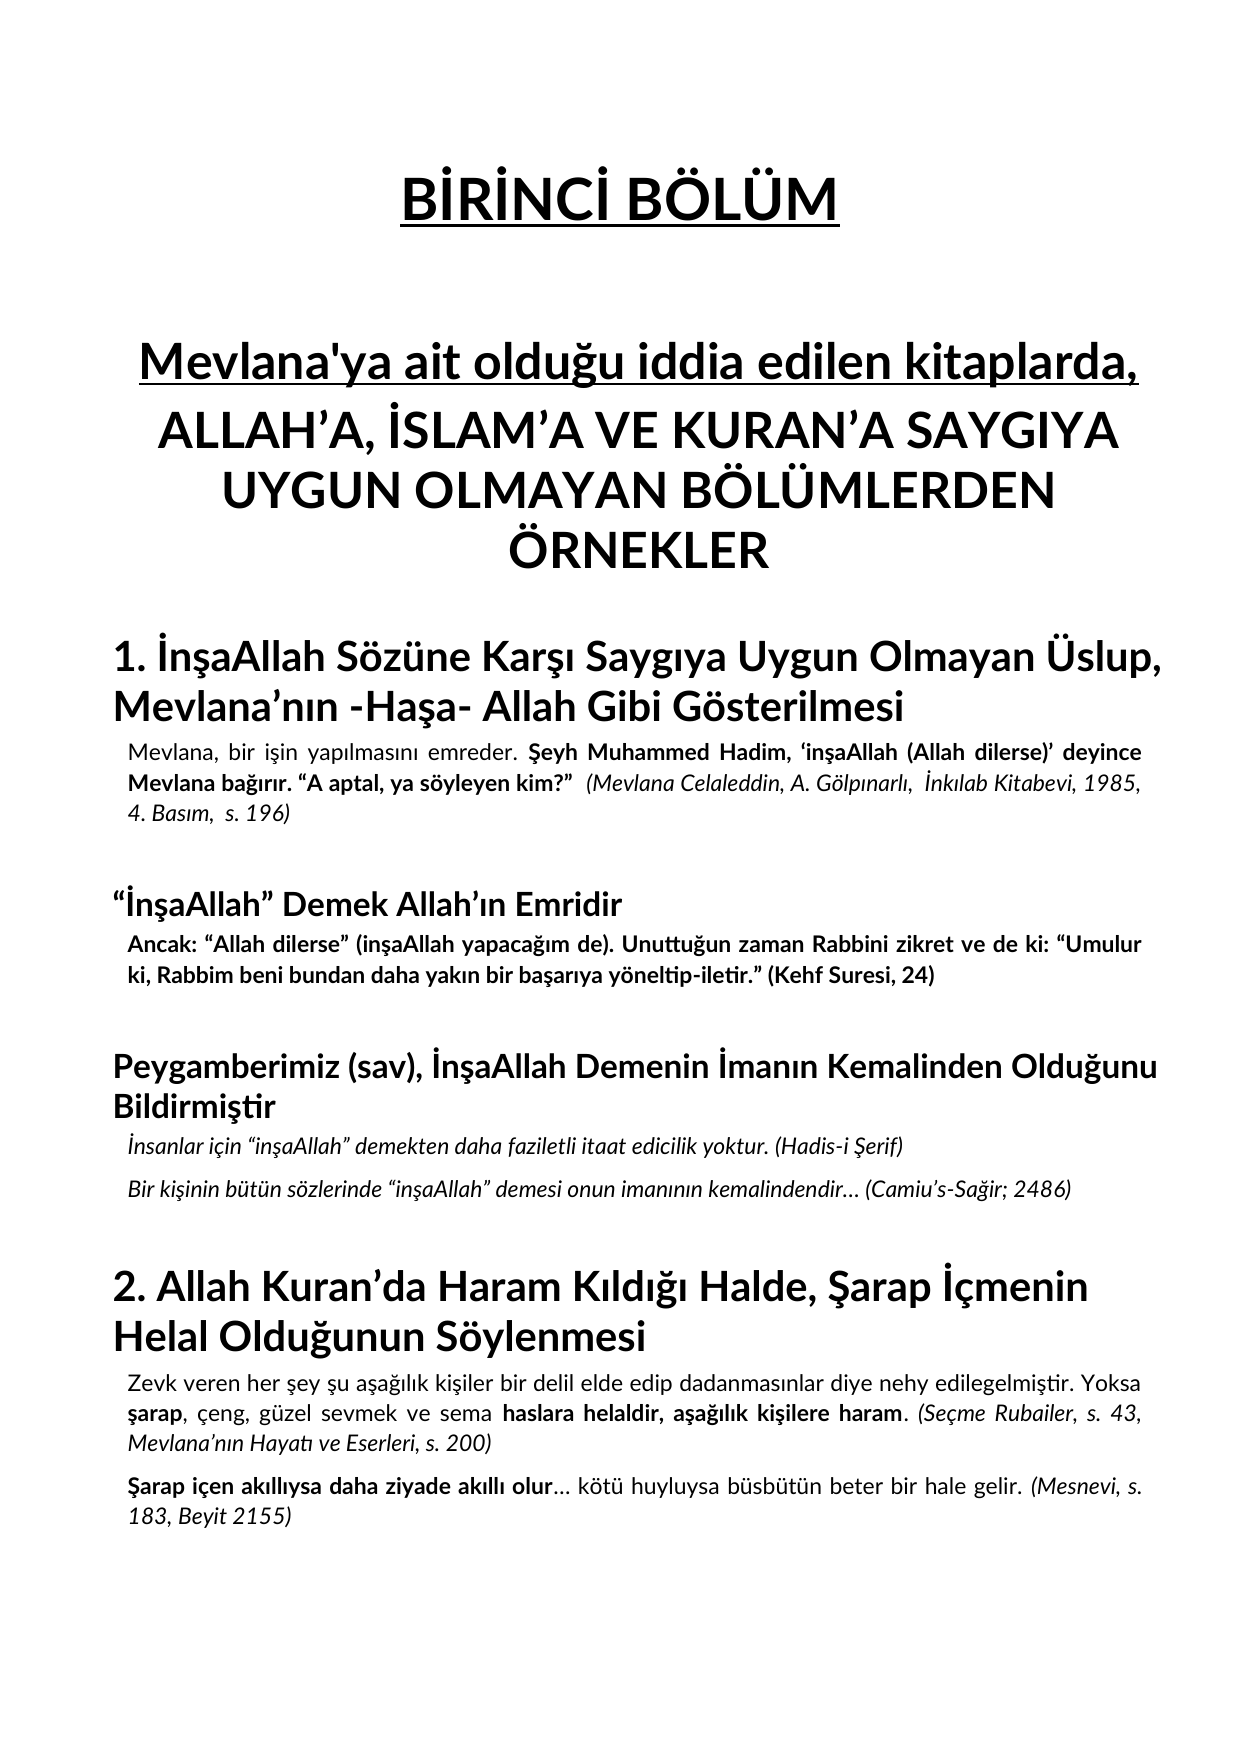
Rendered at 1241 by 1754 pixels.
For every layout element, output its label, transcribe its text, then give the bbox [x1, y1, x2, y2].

subtitle 1. İnşaAllah Sözüne Karşı Saygıya Uygun Olmayan Üslup, Mevlana’nın -Haşa- Allah Gibi Gösterilmesi [112, 630, 1165, 730]
text Mevlana, bir işin yapılmasını emreder. Şeyh Muhammed Hadim, ‘inşaAllah (Allah dilerse)’ deyince Mevlana bağırır. “A aptal, ya söyleyen kim?” (Mevlana Celaleddin, A. Gölpınarlı, İnkılab Kitabevi, 1985, 4. Basım, s. 196) [127, 738, 1143, 826]
subtitle “İnşaAllah” Demek Allah’ın Emridir [112, 884, 1165, 924]
text Bir kişinin bütün sözlerinde “inşaAllah” demesi onun imanının kemalindendir… (Camiu’s-Sağir; 2486) [127, 1175, 1143, 1202]
subtitle ALLAH’A, İSLAM’A VE KURAN’A SAYGIYA UYGUN OLMAYAN BÖLÜMLERDEN ÖRNEKLER [112, 399, 1165, 579]
subtitle Mevlana'ya ait olduğu iddia edilen kitaplarda, [112, 330, 1165, 390]
subtitle BİRİNCİ BÖLÜM [75, 162, 1165, 232]
subtitle Peygamberimiz (sav), İnşaAllah Demenin İmanın Kemalinden Olduğunu Bildirmiştir [112, 1046, 1165, 1126]
text Zevk veren her şey şu aşağılık kişiler bir delil elde edip dadanmasınlar diye nehy edilegelmiştir. Yoksa şarap, çeng, güzel sevmek ve sema haslara helaldir, aşağılık kişilere haram. (Seçme Rubailer, s. 43, Mevlana’nın Hayatı ve Eserleri, s. 200) [127, 1368, 1143, 1456]
subtitle 2. Allah Kuran’da Haram Kıldığı Halde, Şarap İçmenin Helal Olduğunun Söylenmesi [112, 1260, 1165, 1360]
text Ancak: “Allah dilerse” (inşaAllah yapacağım de). Unuttuğun zaman Rabbini zikret ve de ki: “Umulur ki, Rabbim beni bundan daha yakın bir başarıya yöneltip-iletir.” (Kehf Suresi, 24) [127, 930, 1143, 988]
text İnsanlar için “inşaAllah” demekten daha faziletli itaat edicilik yoktur. (Hadis-i Şerif) [127, 1132, 1143, 1159]
text Şarap içen akıllıysa daha ziyade akıllı olur… kötü huyluysa büsbütün beter bir hale gelir. (Mesnevi, s. 183, Beyit 2155) [127, 1472, 1143, 1529]
